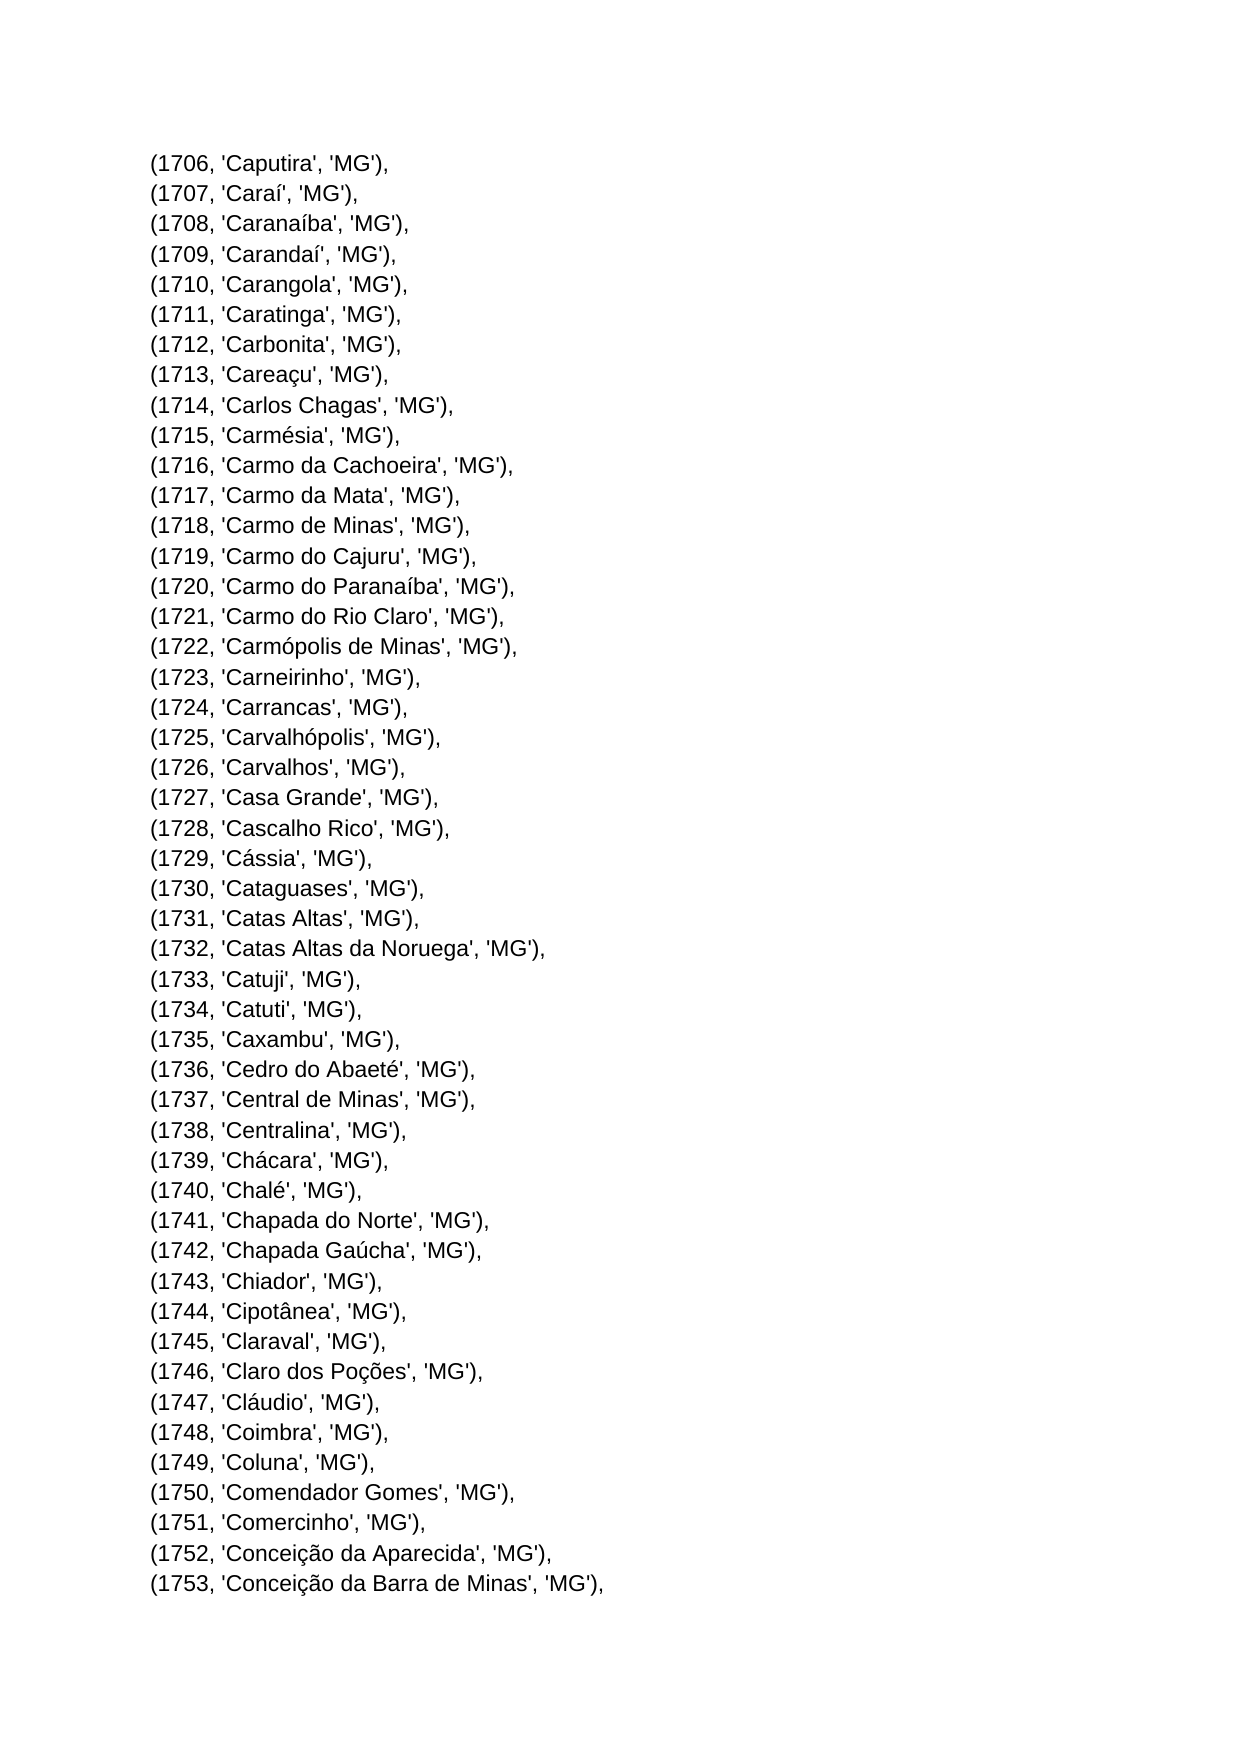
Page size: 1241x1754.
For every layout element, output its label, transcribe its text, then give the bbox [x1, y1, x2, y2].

text (1752, 'Conceição da Aparecida', 'MG'), [150, 1539, 1090, 1566]
text (1724, 'Carrancas', 'MG'), [150, 694, 1090, 720]
text (1746, 'Claro dos Poções', 'MG'), [150, 1358, 1090, 1385]
text (1722, 'Carmópolis de Minas', 'MG'), [150, 633, 1090, 660]
text (1729, 'Cássia', 'MG'), [150, 845, 1090, 871]
text (1727, 'Casa Grande', 'MG'), [150, 784, 1090, 811]
text (1721, 'Carmo do Rio Claro', 'MG'), [150, 603, 1090, 629]
text (1723, 'Carneirinho', 'MG'), [150, 663, 1090, 690]
text (1735, 'Caxambu', 'MG'), [150, 1026, 1090, 1052]
text (1719, 'Carmo do Cajuru', 'MG'), [150, 543, 1090, 569]
text (1745, 'Claraval', 'MG'), [150, 1328, 1090, 1354]
text (1728, 'Cascalho Rico', 'MG'), [150, 814, 1090, 841]
text (1747, 'Cláudio', 'MG'), [150, 1388, 1090, 1415]
text (1712, 'Carbonita', 'MG'), [150, 331, 1090, 358]
text (1733, 'Catuji', 'MG'), [150, 966, 1090, 992]
text (1737, 'Central de Minas', 'MG'), [150, 1086, 1090, 1113]
text (1713, 'Careaçu', 'MG'), [150, 361, 1090, 388]
text (1715, 'Carmésia', 'MG'), [150, 422, 1090, 448]
text (1732, 'Catas Altas da Noruega', 'MG'), [150, 935, 1090, 962]
text (1709, 'Carandaí', 'MG'), [150, 241, 1090, 267]
text (1726, 'Carvalhos', 'MG'), [150, 754, 1090, 781]
text (1707, 'Caraí', 'MG'), [150, 180, 1090, 207]
text (1720, 'Carmo do Paranaíba', 'MG'), [150, 573, 1090, 599]
text (1711, 'Caratinga', 'MG'), [150, 301, 1090, 327]
text (1750, 'Comendador Gomes', 'MG'), [150, 1479, 1090, 1506]
text (1740, 'Chalé', 'MG'), [150, 1177, 1090, 1203]
text (1725, 'Carvalhópolis', 'MG'), [150, 724, 1090, 750]
text (1734, 'Catuti', 'MG'), [150, 996, 1090, 1022]
text (1708, 'Caranaíba', 'MG'), [150, 210, 1090, 237]
text (1751, 'Comercinho', 'MG'), [150, 1509, 1090, 1536]
text (1744, 'Cipotânea', 'MG'), [150, 1298, 1090, 1324]
text (1717, 'Carmo da Mata', 'MG'), [150, 482, 1090, 509]
text (1749, 'Coluna', 'MG'), [150, 1449, 1090, 1475]
text (1714, 'Carlos Chagas', 'MG'), [150, 392, 1090, 418]
text (1743, 'Chiador', 'MG'), [150, 1268, 1090, 1294]
text (1710, 'Carangola', 'MG'), [150, 271, 1090, 297]
text (1730, 'Cataguases', 'MG'), [150, 875, 1090, 901]
text (1731, 'Catas Altas', 'MG'), [150, 905, 1090, 932]
text (1741, 'Chapada do Norte', 'MG'), [150, 1207, 1090, 1234]
text (1738, 'Centralina', 'MG'), [150, 1117, 1090, 1143]
text (1716, 'Carmo da Cachoeira', 'MG'), [150, 452, 1090, 478]
text (1742, 'Chapada Gaúcha', 'MG'), [150, 1237, 1090, 1264]
text (1753, 'Conceição da Barra de Minas', 'MG'), [150, 1570, 1090, 1596]
text (1748, 'Coimbra', 'MG'), [150, 1419, 1090, 1445]
text (1706, 'Caputira', 'MG'), [150, 150, 1090, 176]
text (1739, 'Chácara', 'MG'), [150, 1147, 1090, 1173]
text (1736, 'Cedro do Abaeté', 'MG'), [150, 1056, 1090, 1083]
text (1718, 'Carmo de Minas', 'MG'), [150, 512, 1090, 539]
